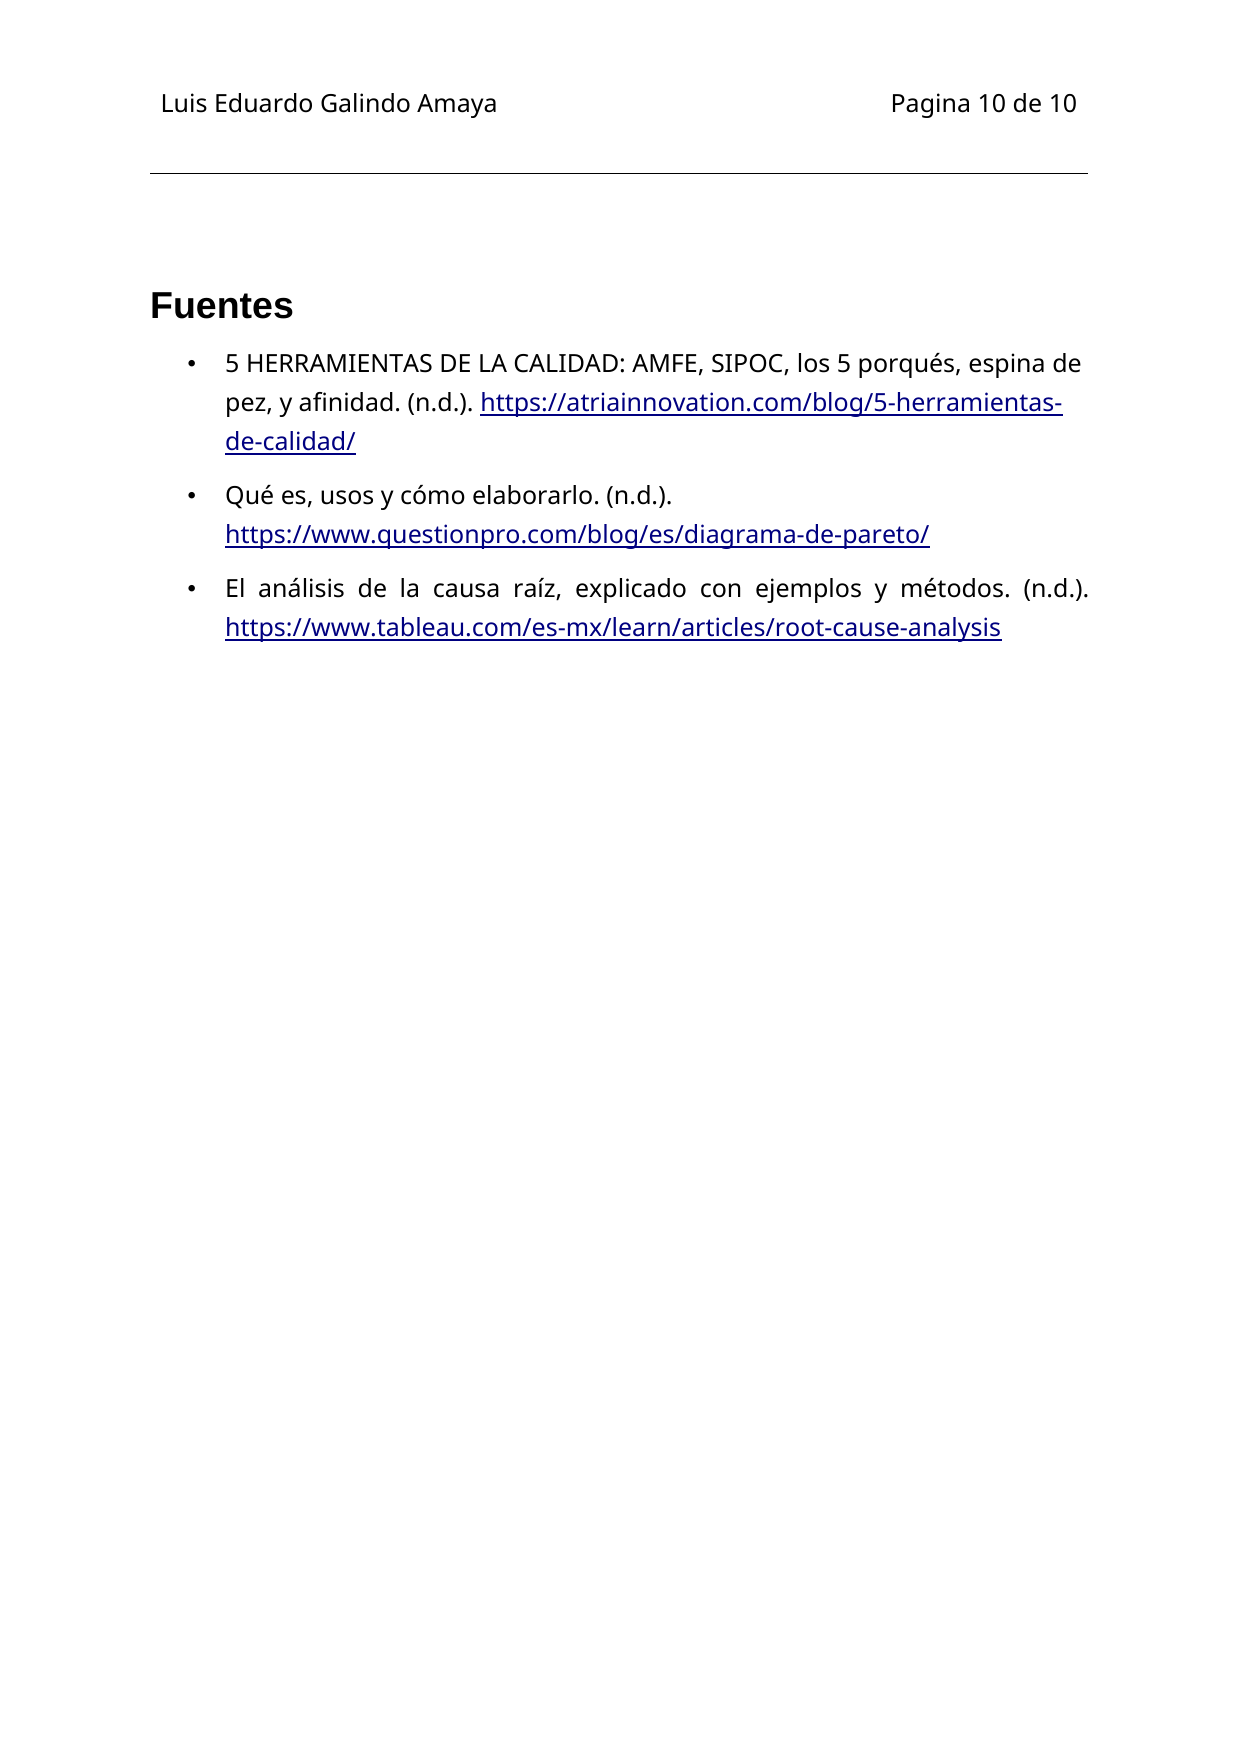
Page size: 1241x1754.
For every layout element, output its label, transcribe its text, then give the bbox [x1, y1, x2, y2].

list El análisis de la causa raíz, explicado con ejemplos y métodos. (n.d.). https://www.tableau.com/es-mx/learn/articles/root-cause-analysis [187, 571, 1090, 644]
list Qué es, usos y cómo elaborarlo. (n.d.). https://www.questionpro.com/blog/es/diagrama-de-pareto/ [187, 478, 1090, 551]
subtitle Fuentes [150, 283, 1090, 326]
list 5 HERRAMIENTAS DE LA CALIDAD: AMFE, SIPOC, los 5 porqués, espina de pez, y afinidad. (n.d.). https://atriainnovation.com/blog/5-herramientas-de-calidad/ [187, 346, 1090, 458]
